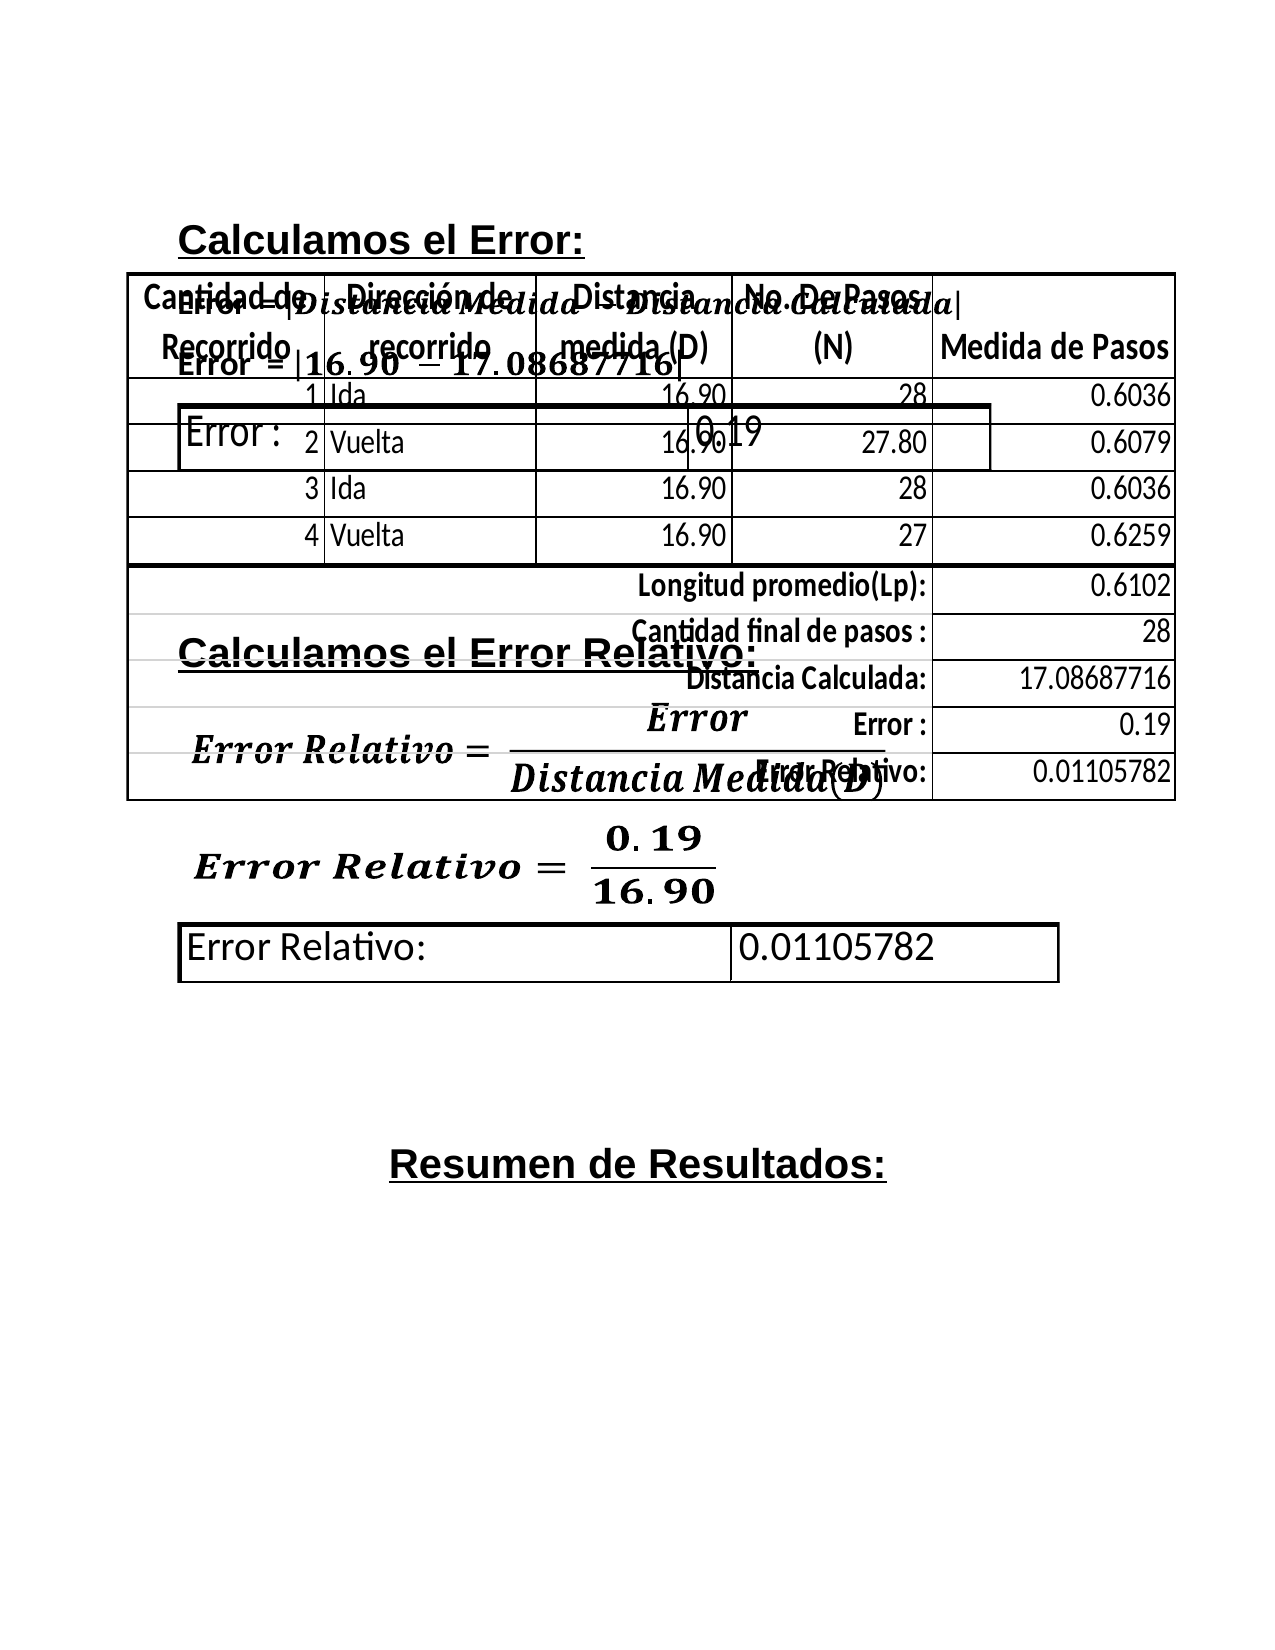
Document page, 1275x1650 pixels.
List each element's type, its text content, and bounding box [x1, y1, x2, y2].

text Calculamos el Error Relativo: [727, 661, 932, 677]
text Calculamos el Error Relativo: [177, 661, 688, 670]
text Calculamos el Error: [177, 216, 1098, 263]
text Calculamos el Error Relativo: [933, 629, 1098, 659]
text Calculamos el Error Relativo: [635, 629, 674, 659]
text Calculamos el Error Relativo: [933, 661, 1098, 677]
text Calculamos el Error Relativo: [177, 629, 638, 659]
text Resumen de Resultados: [177, 1139, 1098, 1187]
text Calculamos el Error Relativo: [177, 671, 688, 677]
text Calculamos el Error Relativo: [676, 629, 932, 659]
